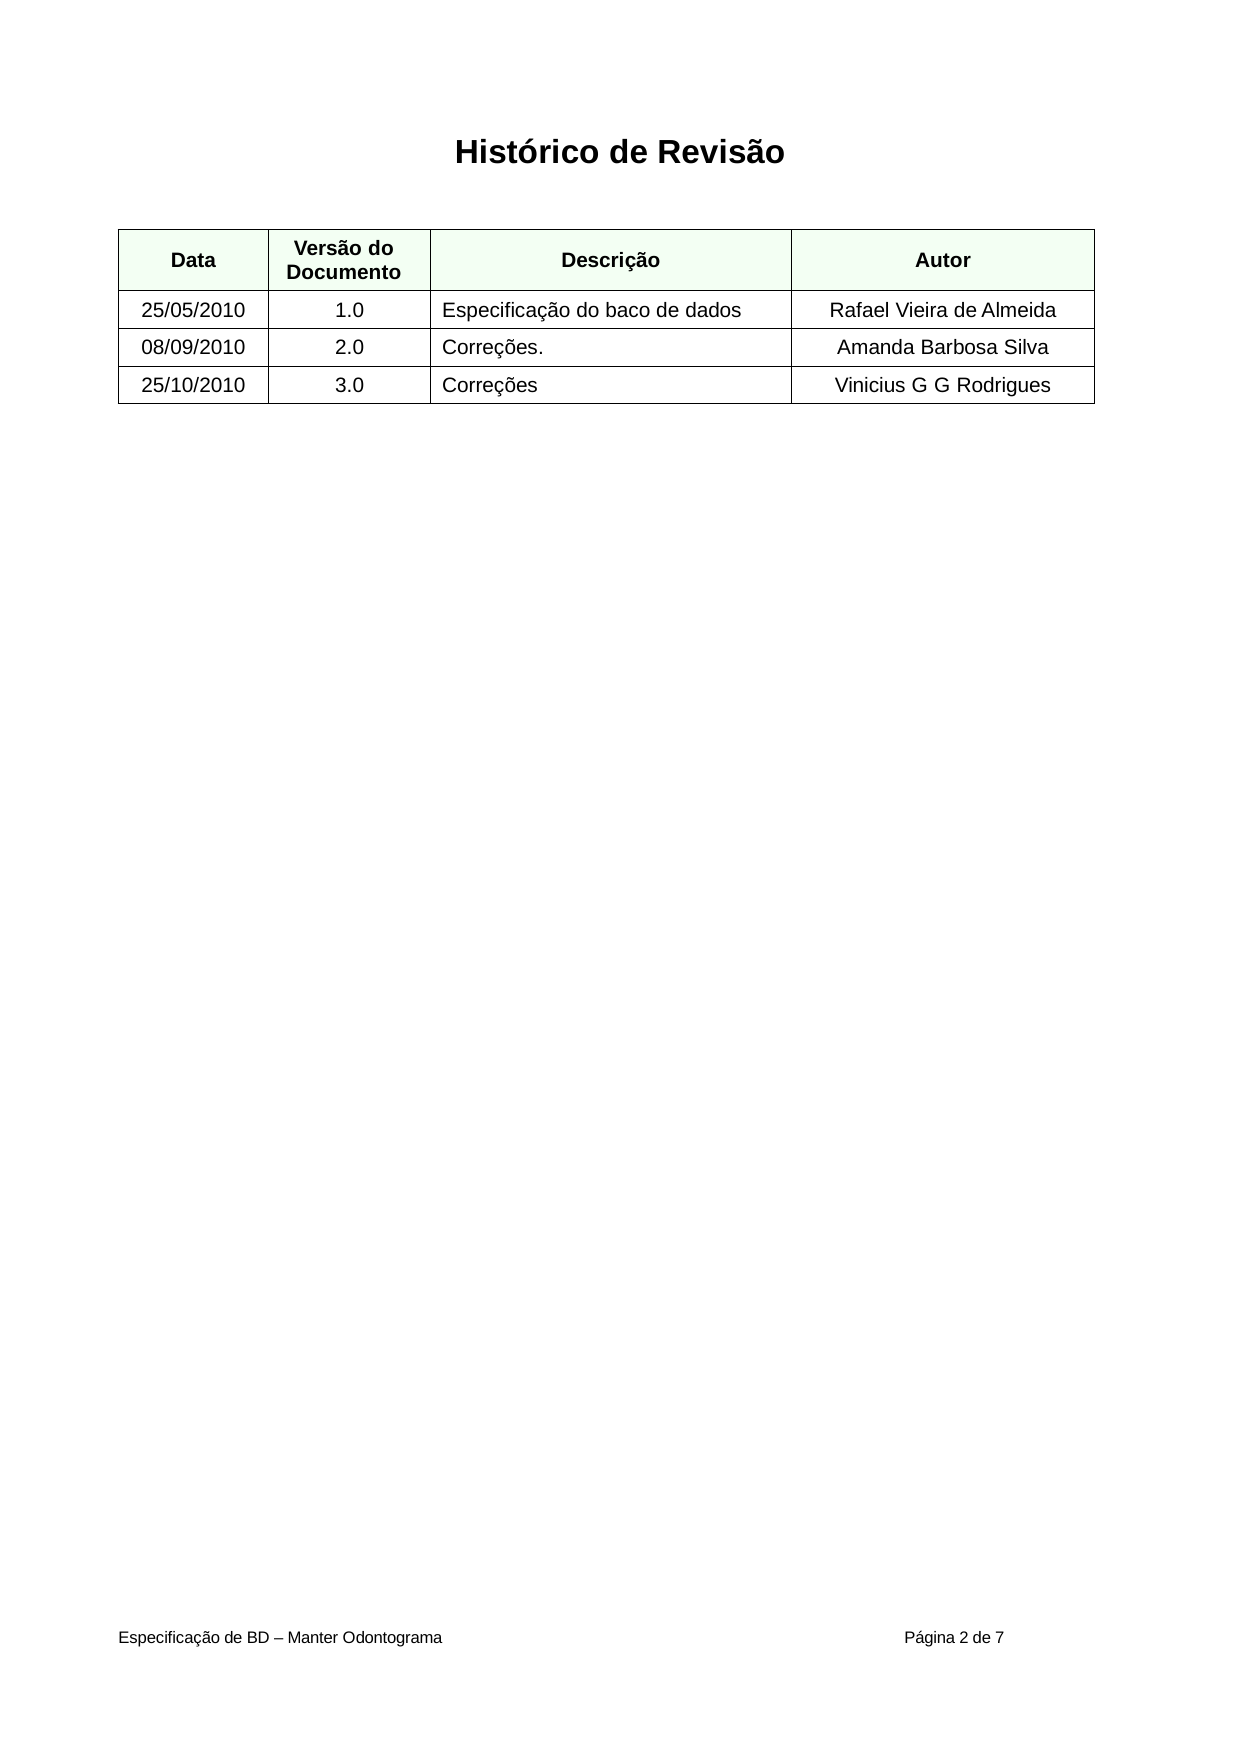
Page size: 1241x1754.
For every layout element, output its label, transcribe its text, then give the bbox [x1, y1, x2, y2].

table_cell Especificação do baco de dados [431, 291, 791, 328]
table_cell 08/09/2010 [119, 329, 268, 366]
table_cell Correções. [431, 329, 791, 366]
table_cell 1.0 [269, 291, 430, 328]
table_header Descrição [431, 230, 791, 290]
table_cell Correções [431, 367, 791, 403]
table_cell 25/10/2010 [119, 367, 268, 403]
table_cell Vinicius G G Rodrigues [792, 367, 1094, 403]
table_header Versão do Documento [269, 230, 430, 290]
table_cell Rafael Vieira de Almeida [792, 291, 1094, 328]
table_cell 25/05/2010 [119, 291, 268, 328]
table_header Data [119, 230, 268, 290]
table_cell 3.0 [269, 367, 430, 403]
table_header Autor [792, 230, 1094, 290]
table_cell Amanda Barbosa Silva [792, 329, 1094, 366]
table_cell 2.0 [269, 329, 430, 366]
text Histórico de Revisão [118, 132, 1122, 171]
